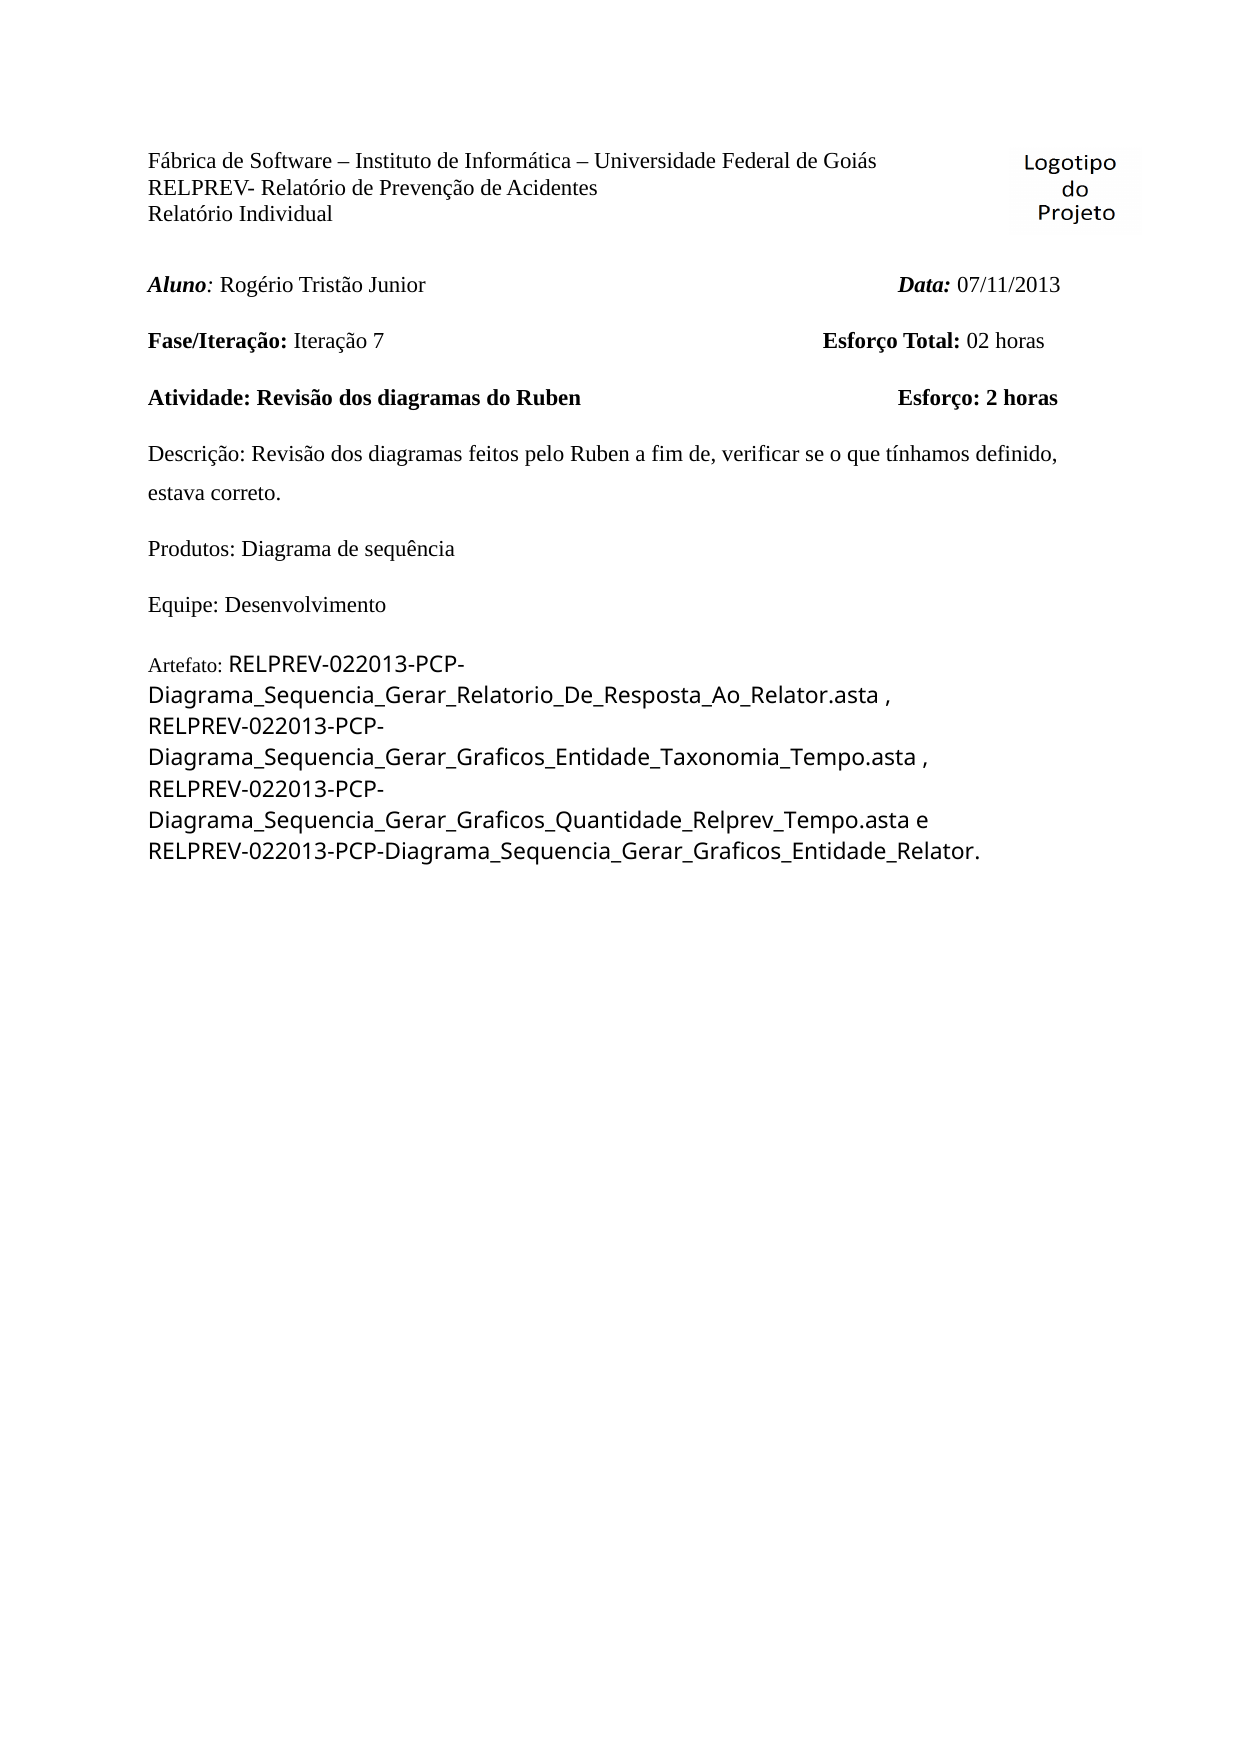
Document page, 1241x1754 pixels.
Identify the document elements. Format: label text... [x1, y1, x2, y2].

text Equipe: Desenvolvimento [148, 591, 1093, 618]
text Artefato: RELPREV-022013-PCP-Diagrama_Sequencia_Gerar_Relatorio_De_Resposta_Ao_Relator.asta , [148, 648, 1093, 710]
text Atividade: Revisão dos diagramas do Ruben Esforço: 2 horas [148, 383, 1093, 410]
text RELPREV-022013-PCP-Diagrama_Sequencia_Gerar_Graficos_Entidade_Taxonomia_Tempo.asta , [148, 710, 1093, 773]
text Descrição: Revisão dos diagramas feitos pelo Ruben a fim de, verificar se o que tínhamos definido, estava correto. [148, 440, 1093, 506]
text RELPREV-022013-PCP-Diagrama_Sequencia_Gerar_Graficos_Entidade_Relator. [148, 835, 1093, 866]
text Aluno: Rogério Tristão Junior Data: 07/11/2013 [148, 271, 1093, 298]
text RELPREV-022013-PCP-Diagrama_Sequencia_Gerar_Graficos_Quantidade_Relprev_Tempo.asta e [148, 773, 1093, 835]
text Produtos: Diagrama de sequência [148, 535, 1093, 562]
text Fase/Iteração: Iteração 7 Esforço Total: 02 horas [148, 327, 1093, 354]
